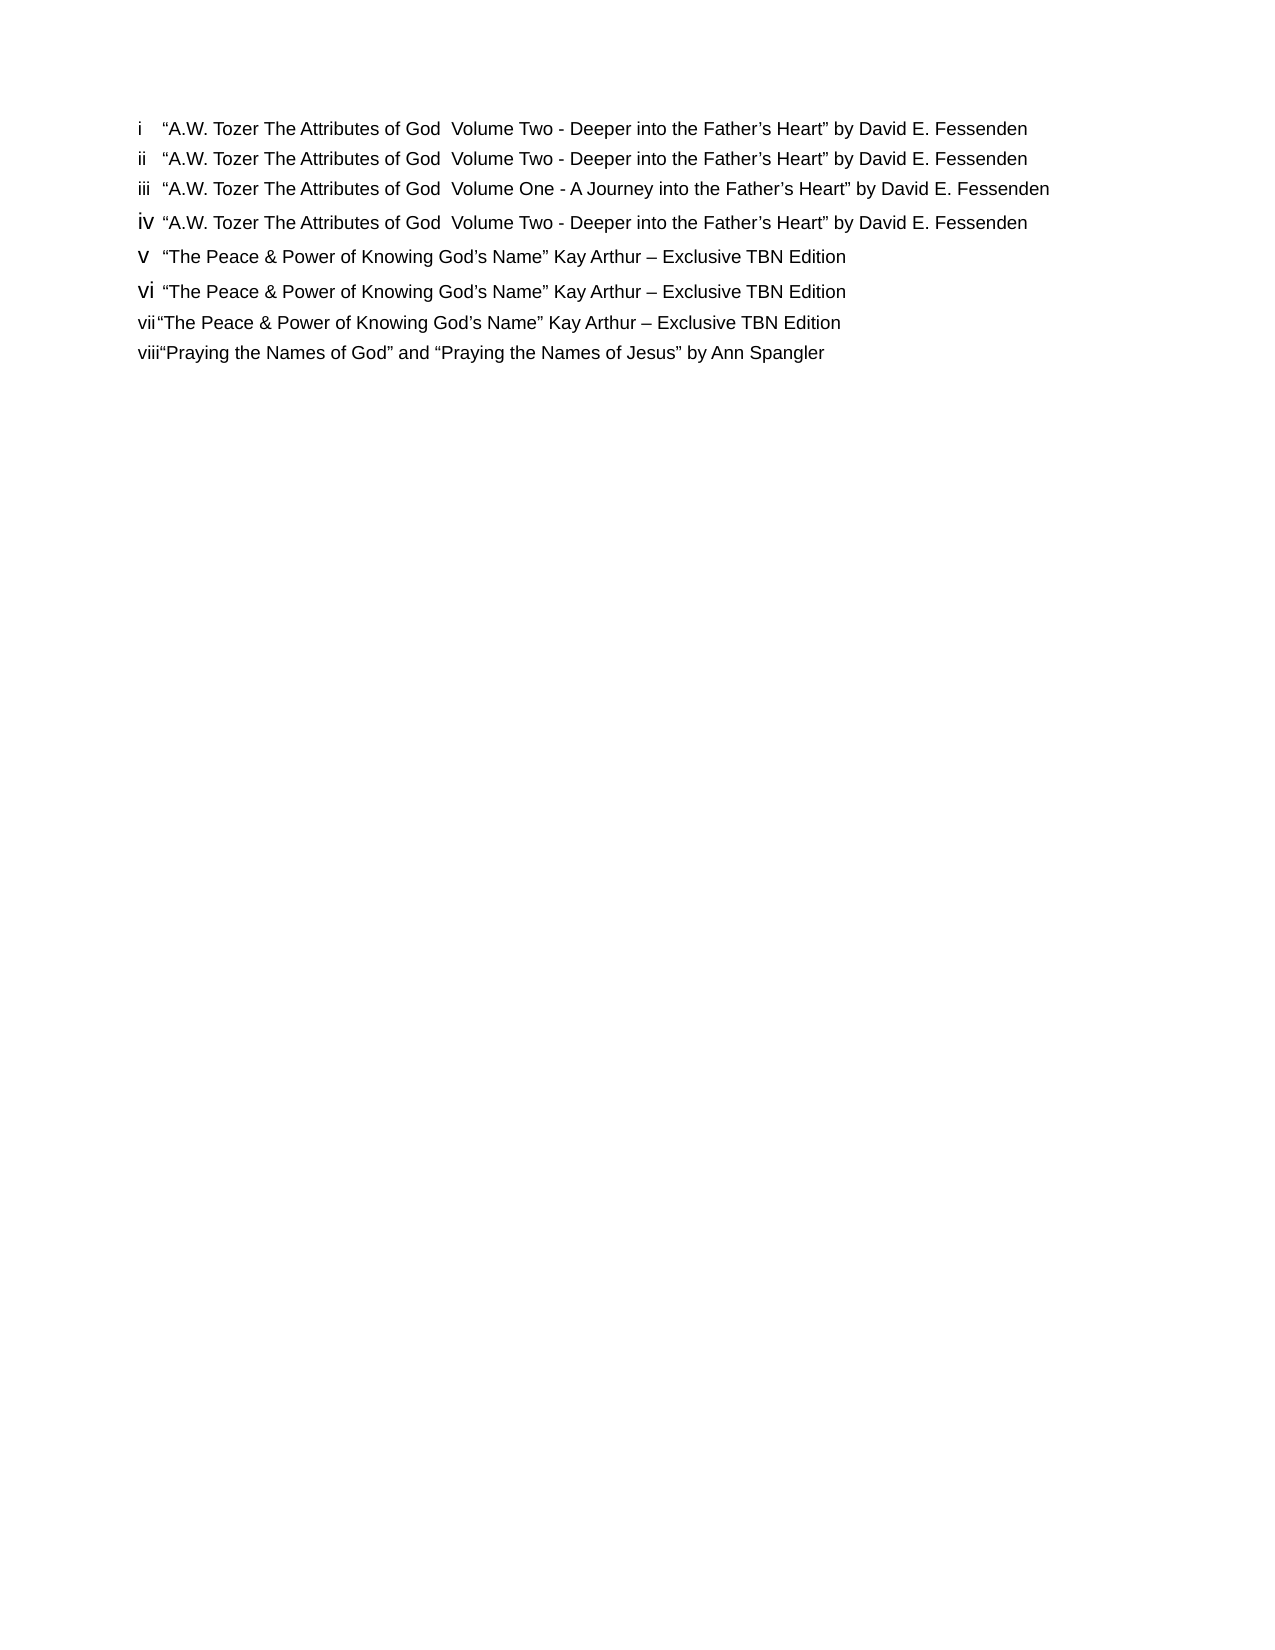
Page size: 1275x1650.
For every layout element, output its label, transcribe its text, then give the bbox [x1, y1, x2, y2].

text “A.W. Tozer The Attributes of God Volume Two - Deeper into the Father’s Heart” by David E. Fessenden [138, 148, 1157, 169]
text “The Peace & Power of Knowing God’s Name” Kay Arthur – Exclusive TBN Edition [138, 312, 1157, 333]
list “Praying the Names of God” and “Praying the Names of Jesus” by Ann Spangler [138, 342, 1157, 363]
text “A.W. Tozer The Attributes of God Volume Two - Deeper into the Father’s Heart” by David E. Fessenden [138, 118, 1157, 140]
text “A.W. Tozer The Attributes of God Volume One - A Journey into the Father’s Heart” by David E. Fessenden [138, 178, 1157, 199]
text “The Peace & Power of Knowing God’s Name” Kay Arthur – Exclusive TBN Edition [138, 277, 1157, 303]
text “The Peace & Power of Knowing God’s Name” Kay Arthur – Exclusive TBN Edition [138, 242, 1157, 269]
text “A.W. Tozer The Attributes of God Volume Two - Deeper into the Father’s Heart” by David E. Fessenden [138, 208, 1157, 234]
